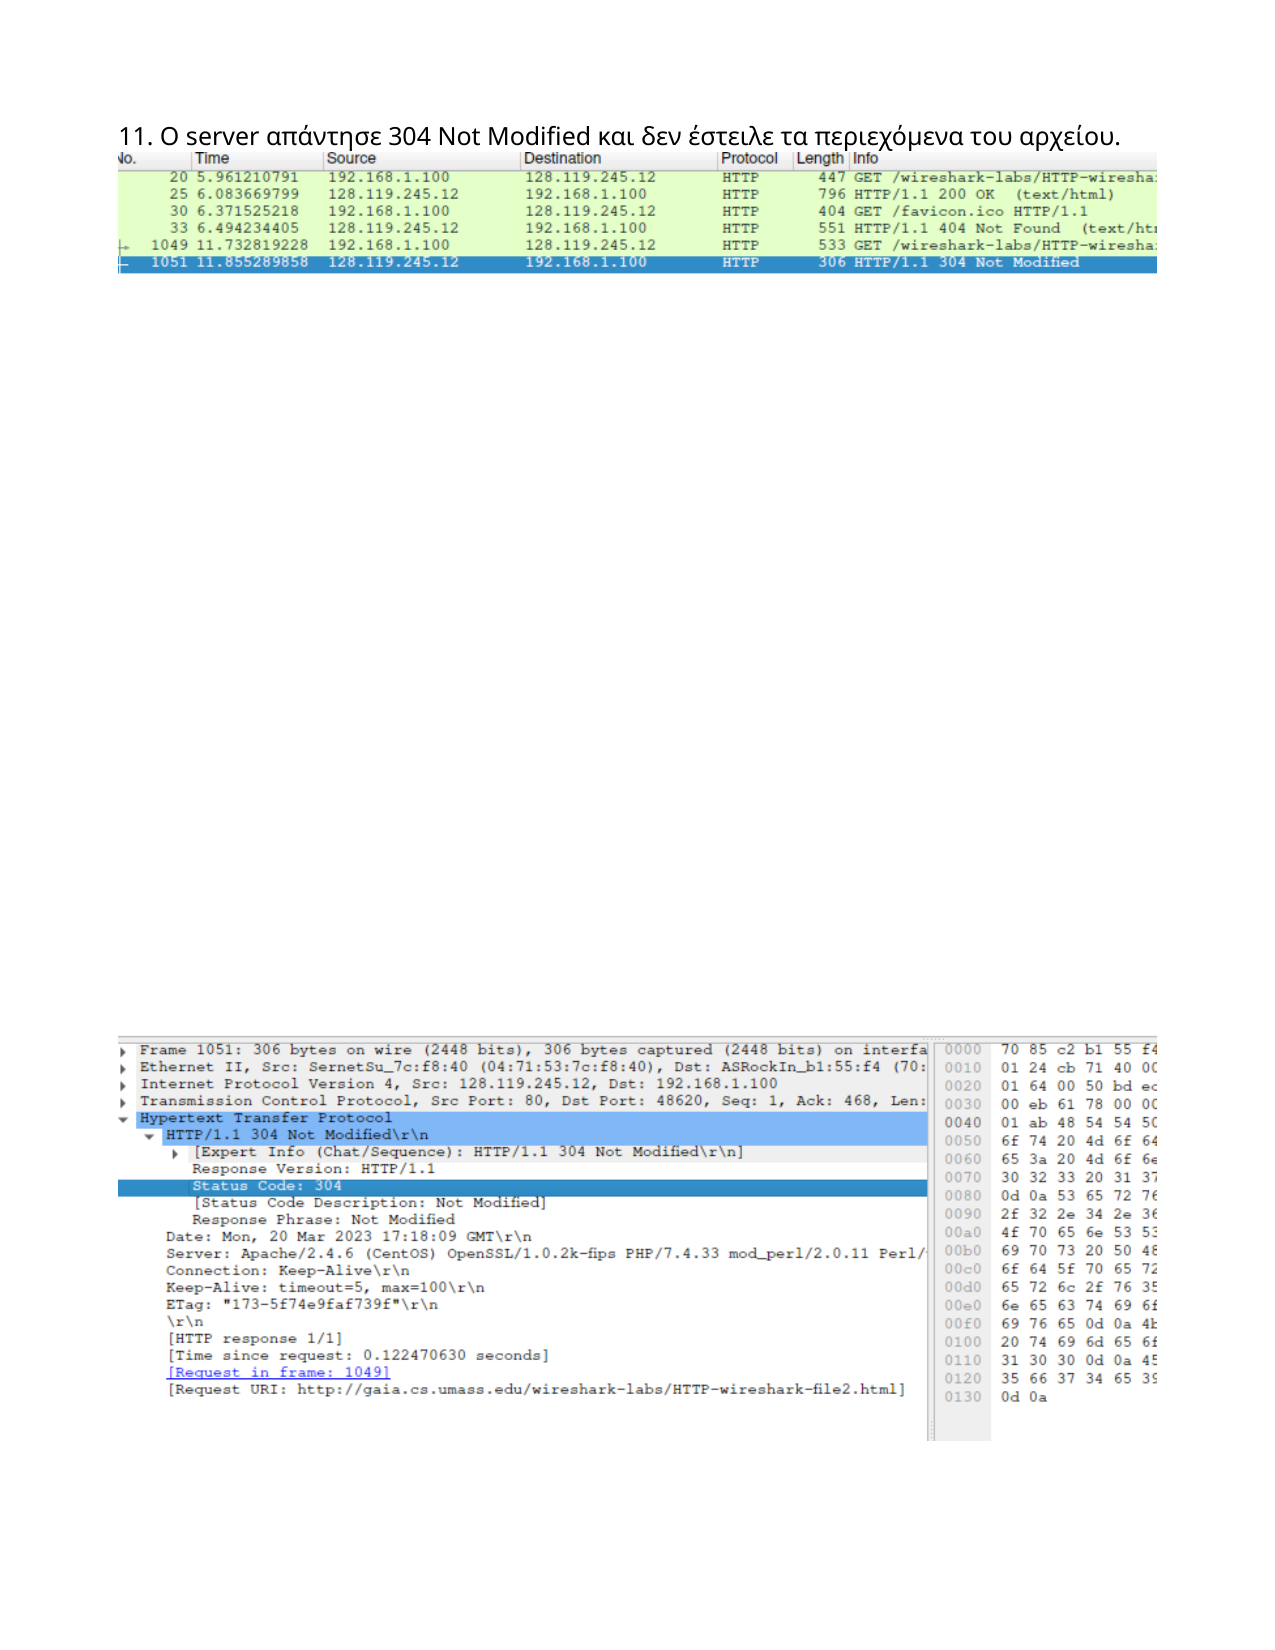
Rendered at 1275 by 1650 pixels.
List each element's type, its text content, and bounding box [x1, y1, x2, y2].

text 11. Ο server απάντησε 304 Not Modified και δεν έστειλε τα περιεχόμενα του αρχείου. [118, 118, 1157, 152]
picture [118, 152, 1157, 1441]
